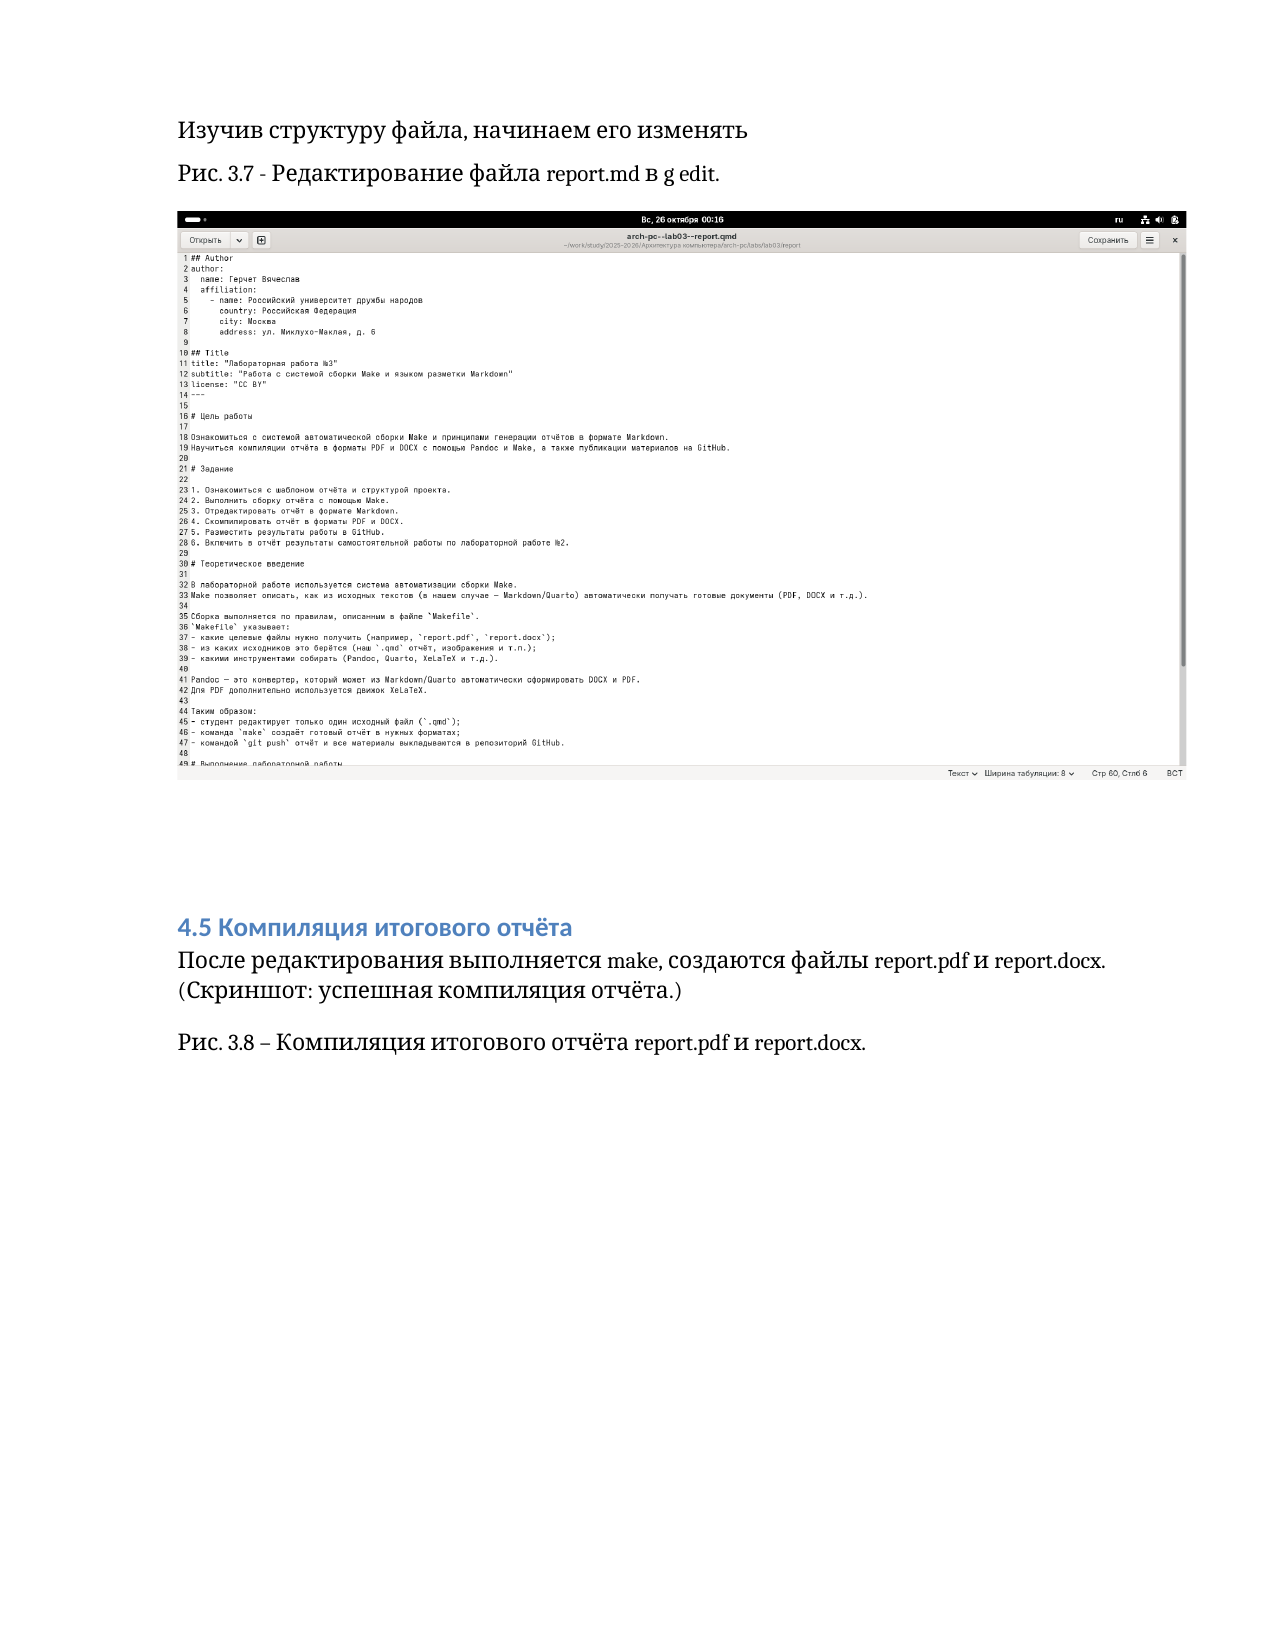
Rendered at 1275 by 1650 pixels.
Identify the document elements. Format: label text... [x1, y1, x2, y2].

text Рис. 3.8 – Компиляция итогового отчёта report.pdf и report.docx. [177, 1029, 1186, 1056]
subtitle 4.5 Компиляция итогового отчёта [177, 910, 1186, 943]
text Изучив структуру файла, начинаем его изменять [177, 118, 1186, 144]
text После редактирования выполняется make, создаются файлы report.pdf и report.docx. (Скриншот: успешная компиляция отчёта.) [177, 948, 1186, 1005]
picture [177, 211, 1187, 780]
text Рис. 3.7 - Редактирование файла report.md в g edit. [177, 161, 1186, 187]
